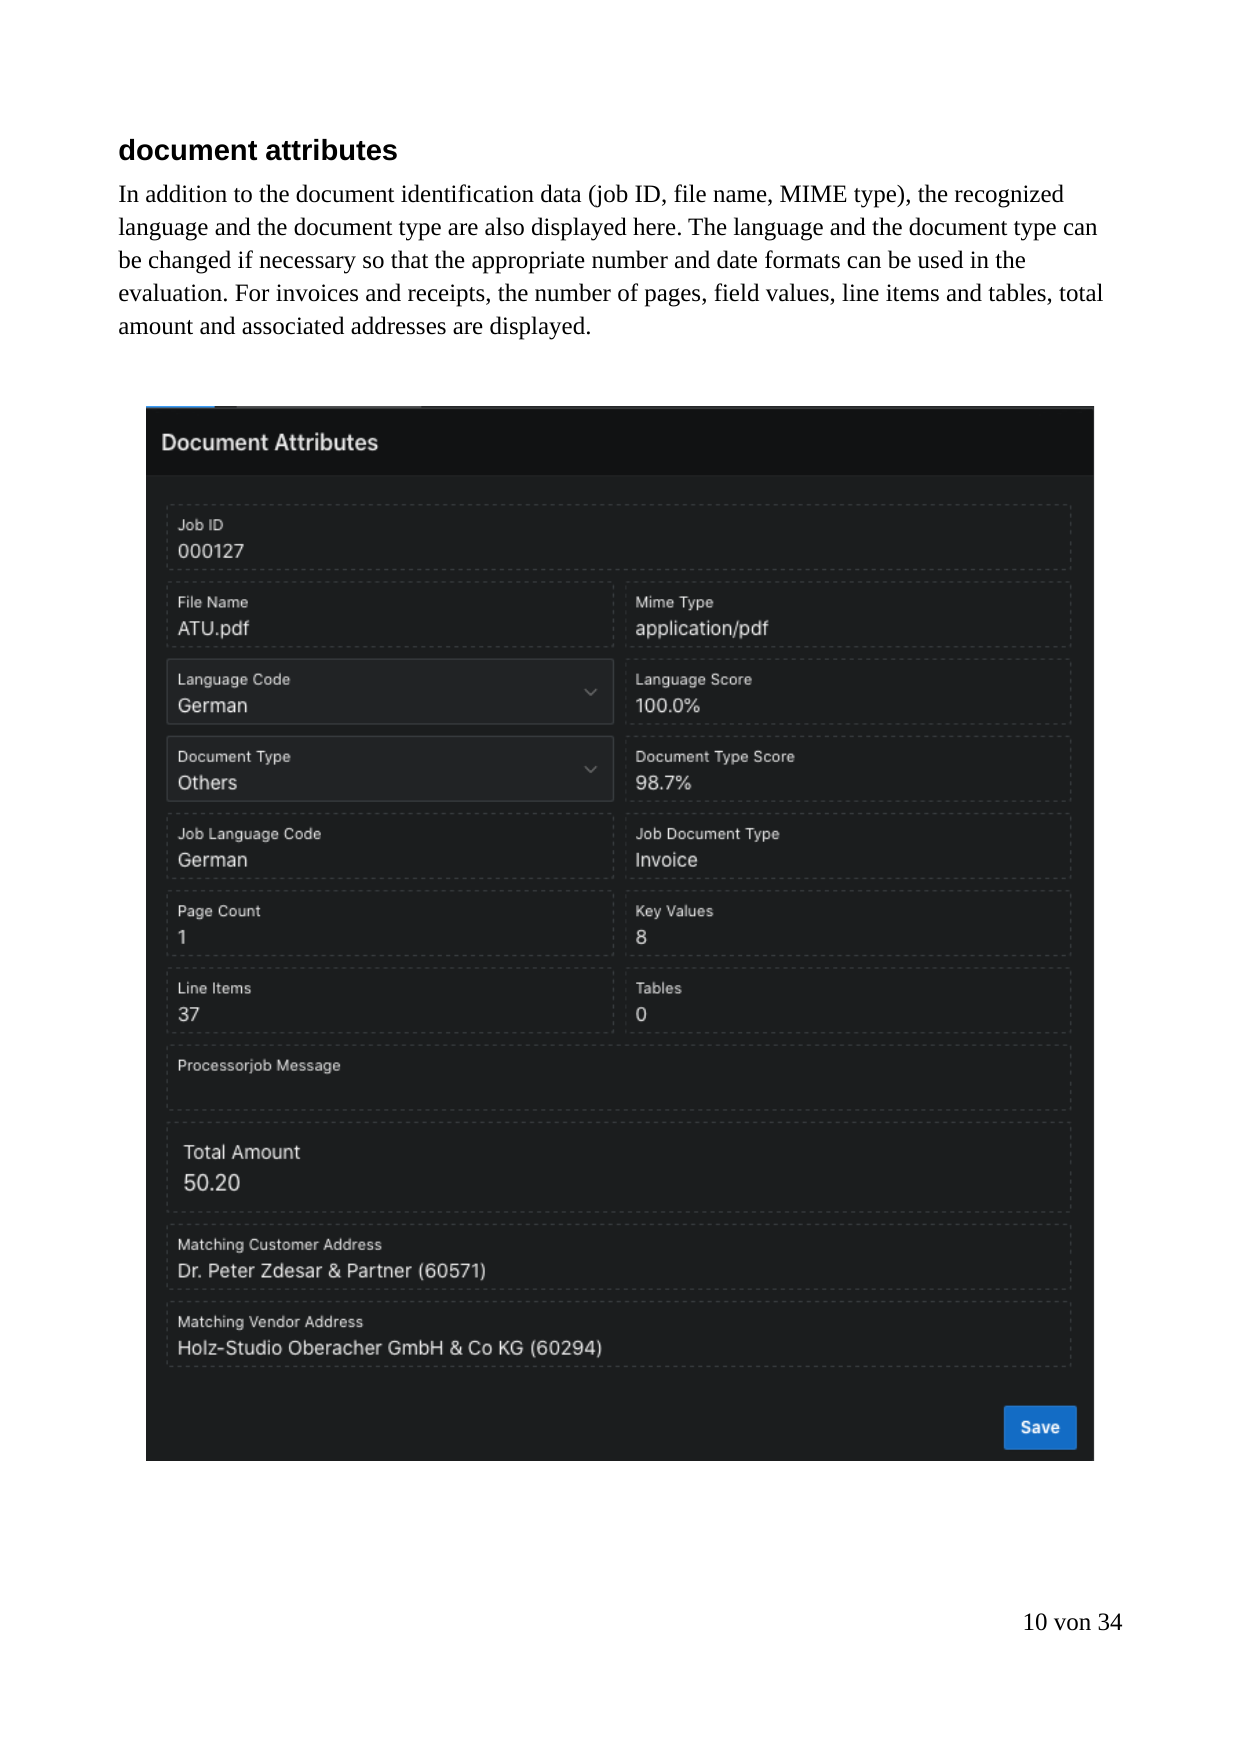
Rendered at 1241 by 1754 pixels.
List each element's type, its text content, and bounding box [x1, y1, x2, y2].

subtitle document attributes [118, 133, 1122, 166]
text In addition to the document identification data (job ID, file name, MIME type), the recognized language and the document type are also displayed here. The language and the document type can be changed if necessary so that the appropriate number and date formats can be used in the evaluation. For invoices and receipts, the number of pages, field values, line items and tables, total amount and associated addresses are displayed. [118, 179, 1122, 339]
picture [146, 406, 1095, 1461]
